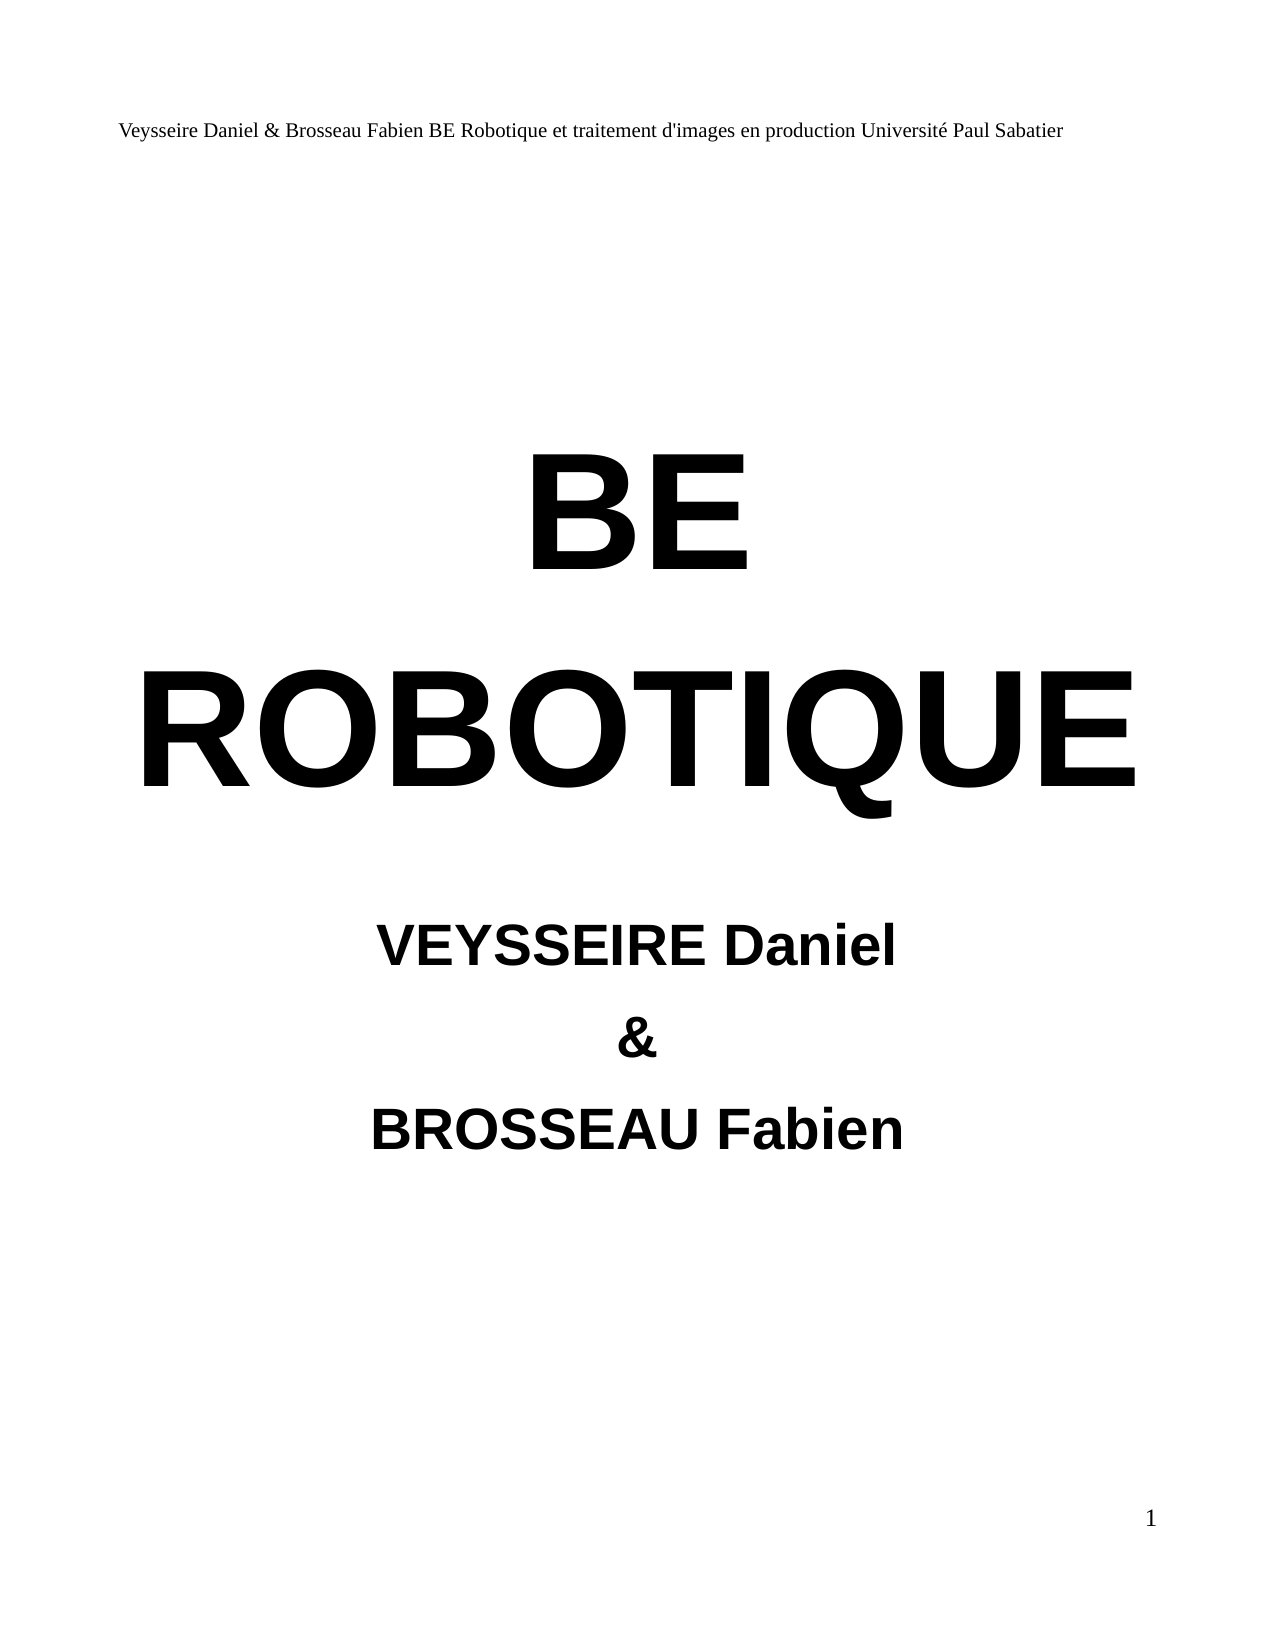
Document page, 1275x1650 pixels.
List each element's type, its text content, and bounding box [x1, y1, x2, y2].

subtitle BE [118, 413, 1157, 605]
subtitle ROBOTIQUE [118, 630, 1157, 822]
subtitle BROSSEAU Fabien [118, 1094, 1157, 1162]
subtitle VEYSSEIRE Daniel [118, 910, 1157, 977]
subtitle & [118, 1002, 1157, 1069]
